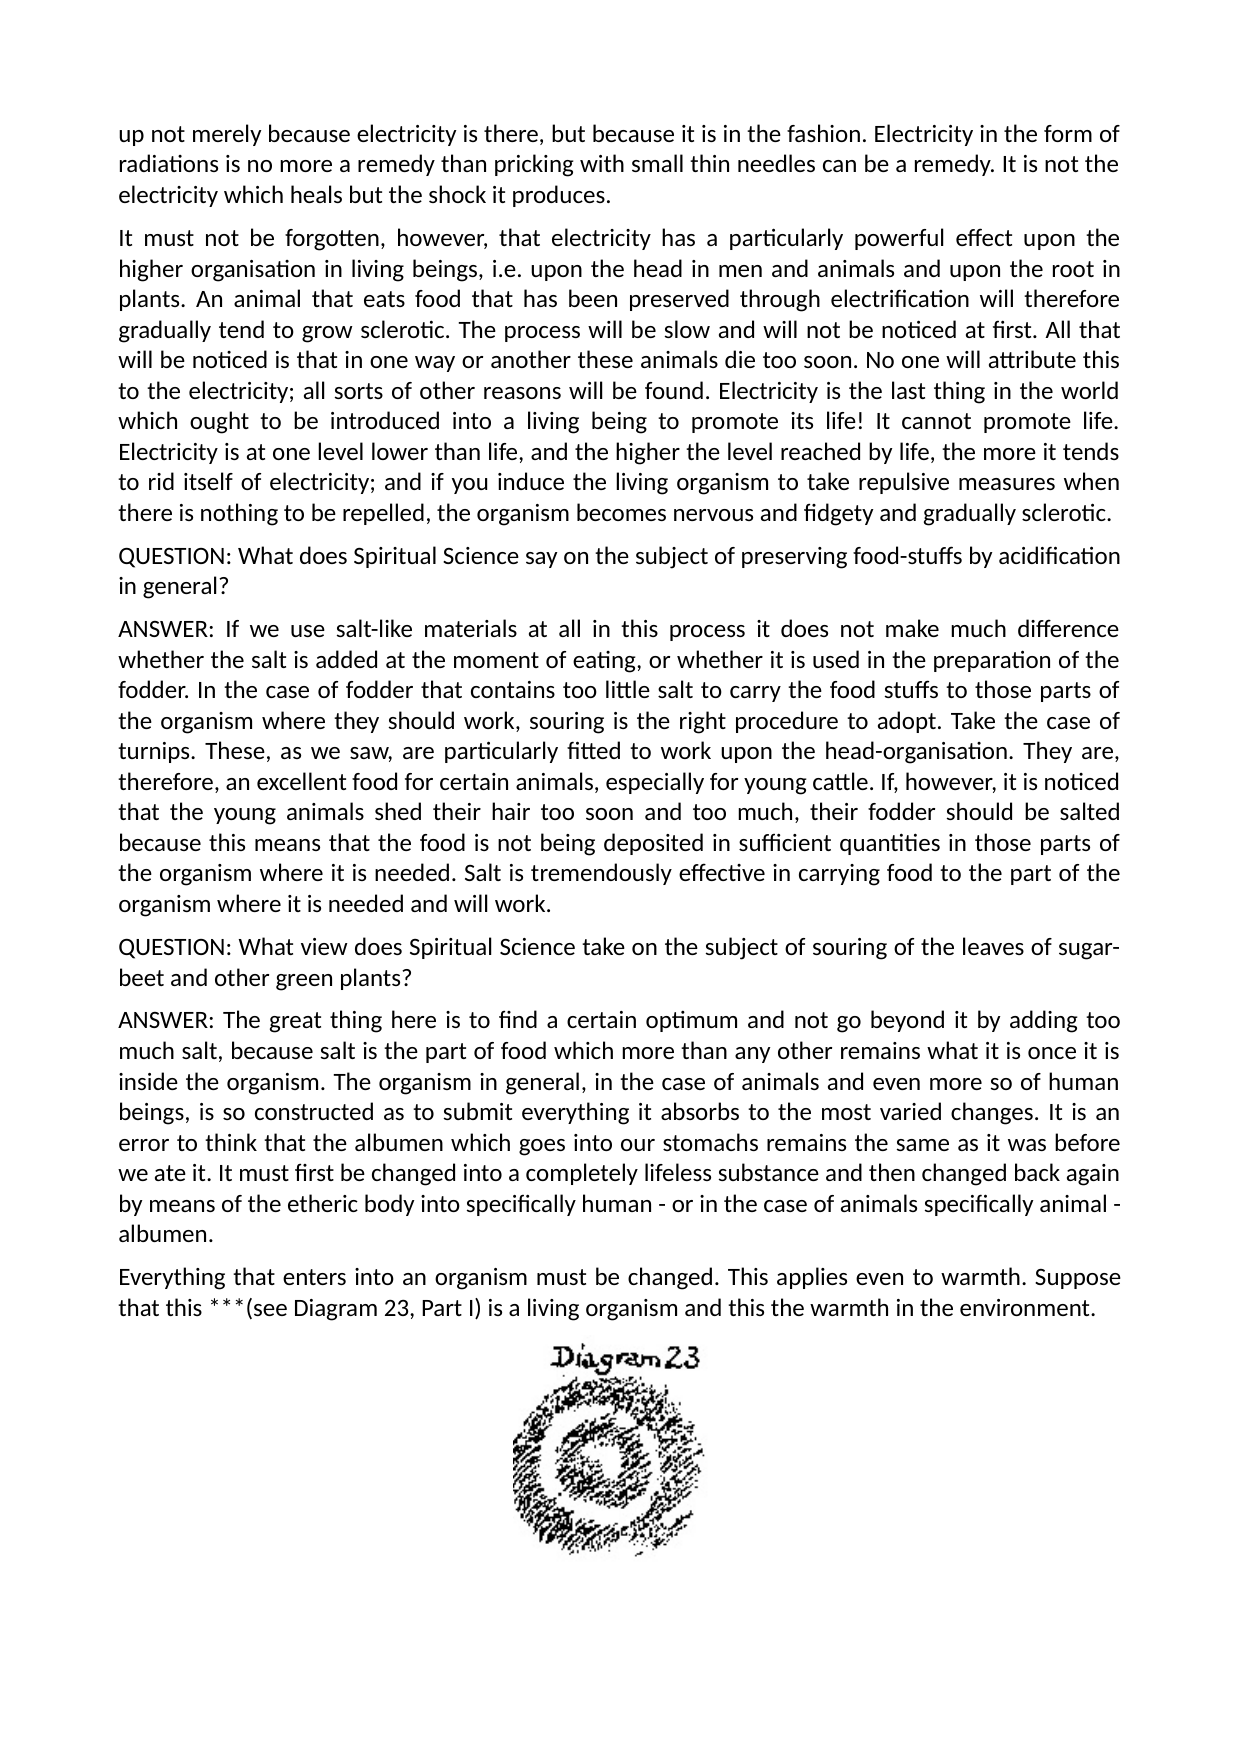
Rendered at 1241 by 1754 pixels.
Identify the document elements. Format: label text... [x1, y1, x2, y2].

text QUESTION: What does Spiritual Science say on the subject of preserving food-stuffs by acidification in general? [118, 540, 1122, 601]
text It must not be forgotten, however, that electricity has a particularly powerful effect upon the higher organisation in living beings, i.e. upon the head in men and animals and upon the root in plants. An animal that eats food that has been preserved through electrification will therefore gradually tend to grow sclerotic. The process will be slow and will not be noticed at first. All that will be noticed is that in one way or another these animals die too soon. No one will attribute this to the electricity; all sorts of other reasons will be found. Electricity is the last thing in the world which ought to be introduced into a living being to promote its life! It cannot promote life. Electricity is at one level lower than life, and the higher the level reached by life, the more it tends to rid itself of electricity; and if you induce the living organism to take repulsive measures when there is nothing to be repelled, the organism becomes nervous and fidgety and gradually sclerotic. [118, 222, 1122, 527]
text QUESTION: What view does Spiritual Science take on the subject of souring of the leaves of sugar-beet and other green plants? [118, 931, 1122, 992]
text Everything that enters into an organism must be changed. This applies even to warmth. Suppose that this ***(see Diagram 23, Part I) is a living organism and this the warmth in the environment. [118, 1261, 1122, 1322]
text ANSWER: If we use salt-like materials at all in this process it does not make much difference whether the salt is added at the moment of eating, or whether it is used in the preparation of the fodder. In the case of fodder that contains too little salt to carry the food stuffs to those parts of the organism where they should work, souring is the right procedure to adopt. Take the case of turnips. These, as we saw, are particularly fitted to work upon the head-organisation. They are, therefore, an excellent food for certain animals, especially for young cattle. If, however, it is noticed that the young animals shed their hair too soon and too much, their fodder should be salted because this means that the food is not being deposited in sufficient quantities in those parts of the organism where it is needed. Salt is tremendously effective in carrying food to the part of the organism where it is needed and will work. [118, 613, 1122, 919]
text ANSWER: The great thing here is to find a certain optimum and not go beyond it by adding too much salt, because salt is the part of food which more than any other remains what it is once it is inside the organism. The organism in general, in the case of animals and even more so of human beings, is so constructed as to submit everything it absorbs to the most varied changes. It is an error to think that the albumen which goes into our stomachs remains the same as it was before we ate it. It must first be changed into a completely lifeless substance and then changed back again by means of the etheric body into specifically human - or in the case of animals specifically animal - albumen. [118, 1005, 1122, 1249]
text up not merely because electricity is there, but because it is in the fashion. Electricity in the form of radiations is no more a remedy than pricking with small thin needles can be a remedy. It is not the electricity which heals but the shock it produces. [118, 118, 1122, 210]
